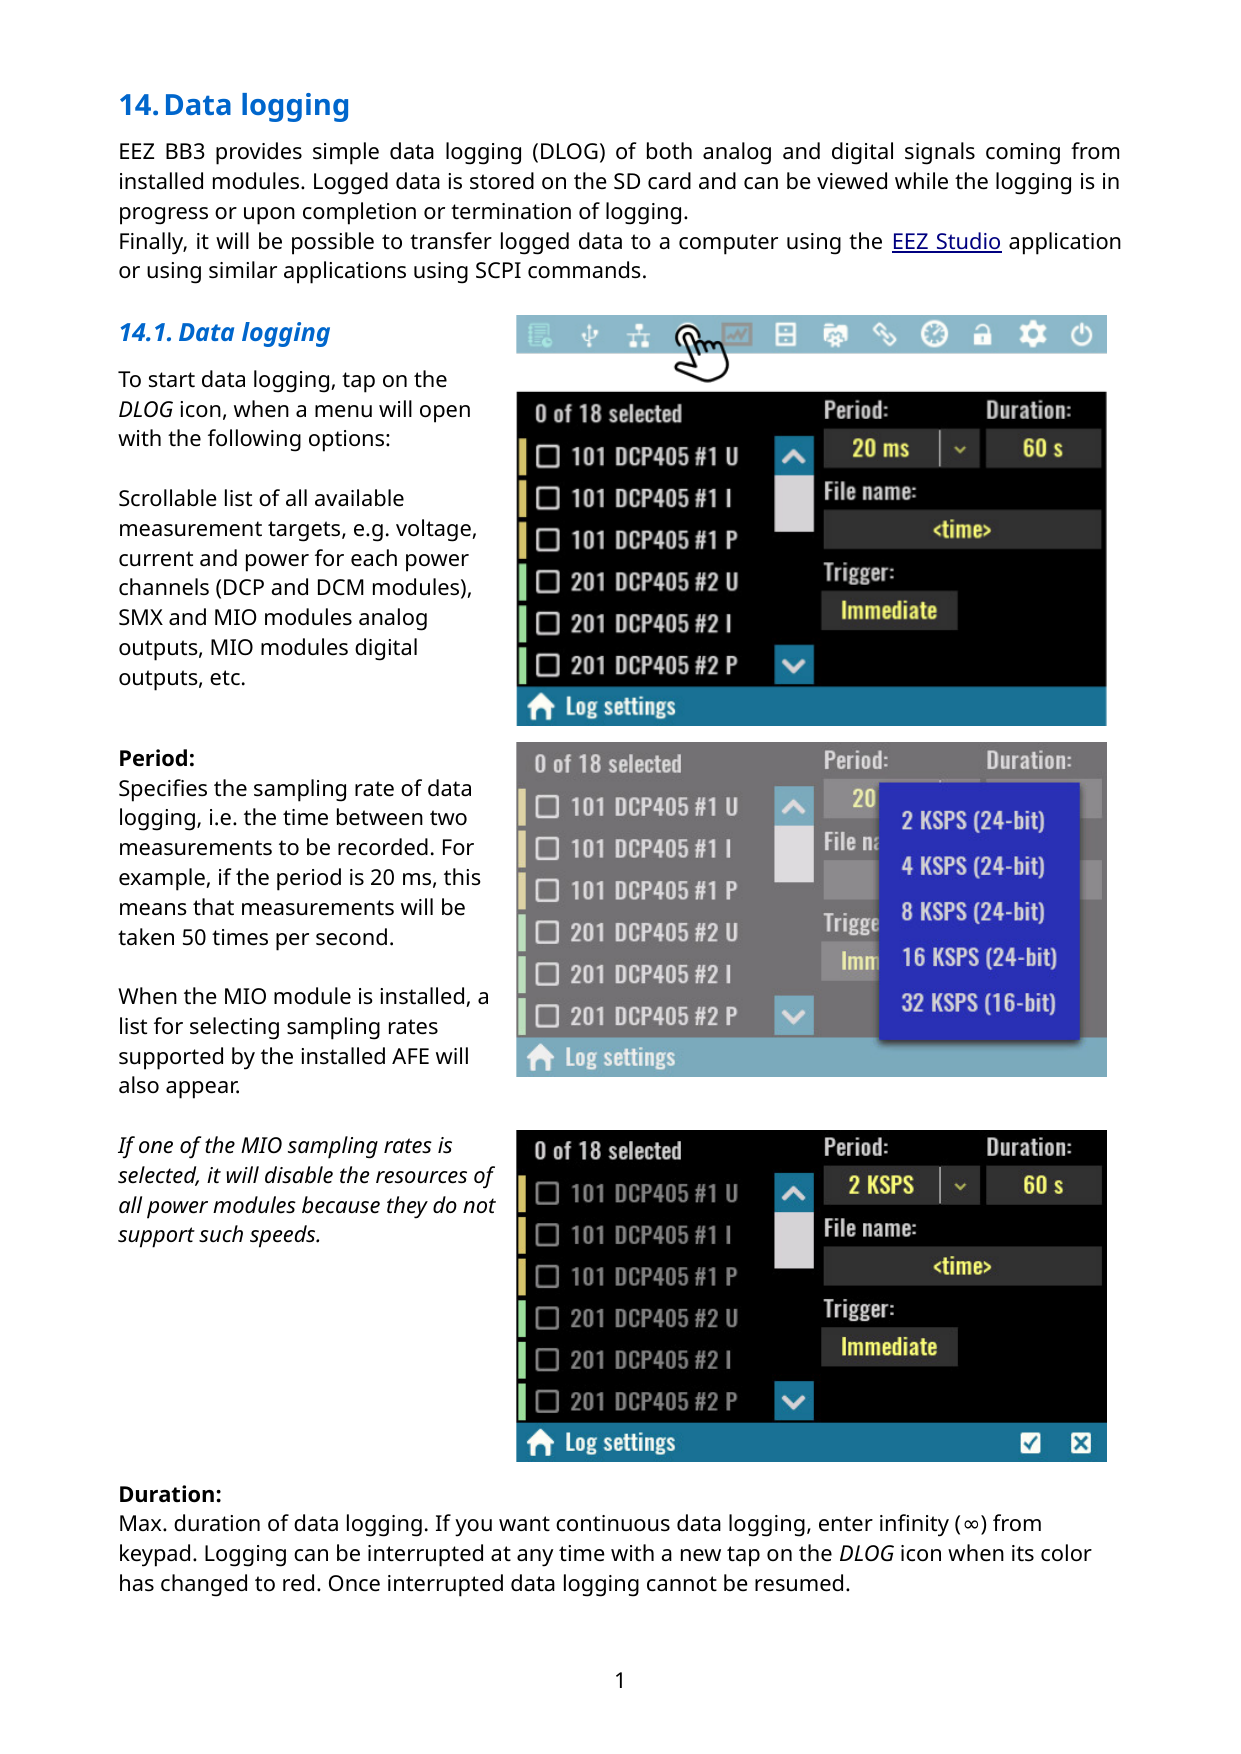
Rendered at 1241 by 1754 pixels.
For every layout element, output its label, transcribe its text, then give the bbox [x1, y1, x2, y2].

table_cell Period: Specifies the sampling rate of data logging, i.e. the time between two measurements to be recorded. For example, if the period is 20 ms, this means that measurements will be taken 50 times per second. When the MIO module is installed, a list for selecting sampling rates supported by the installed AFE will also appear. [118, 743, 501, 1130]
picture [516, 742, 1107, 1077]
subtitle Data logging [118, 84, 1122, 124]
table_cell [501, 1130, 1122, 1478]
table_cell If one of the MIO sampling rates is selected, it will disable the resources of all power modules because they do not support such speeds. [118, 1130, 501, 1478]
picture [516, 1130, 1107, 1462]
table_header Data logging To start data logging, tap on the DLOG icon, when a menu will open with the following options: Scrollable list of all available measurement targets, e.g. voltage, current and power for each power channels (DCP and DCM modules), SMX and MIO modules analog outputs, MIO modules digital outputs, etc. [118, 315, 501, 743]
table_cell Duration: Max. duration of data logging. If you want continuous data logging, enter infinity (∞) from keypad. Logging can be interrupted at any time with a new tap on the DLOG icon when its color has changed to red. Once interrupted data logging cannot be resumed. [118, 1479, 1122, 1627]
table_header [501, 315, 1122, 743]
picture [516, 315, 1107, 726]
text Finally, it will be possible to transfer logged data to a computer using the EEZ Studio application or using similar applications using SCPI commands. [118, 226, 1122, 285]
text EEZ BB3 provides simple data logging (DLOG) of both analog and digital signals coming from installed modules. Logged data is stored on the SD card and can be viewed while the logging is in progress or upon completion or termination of logging. [118, 136, 1122, 226]
table_cell [501, 743, 1122, 1130]
